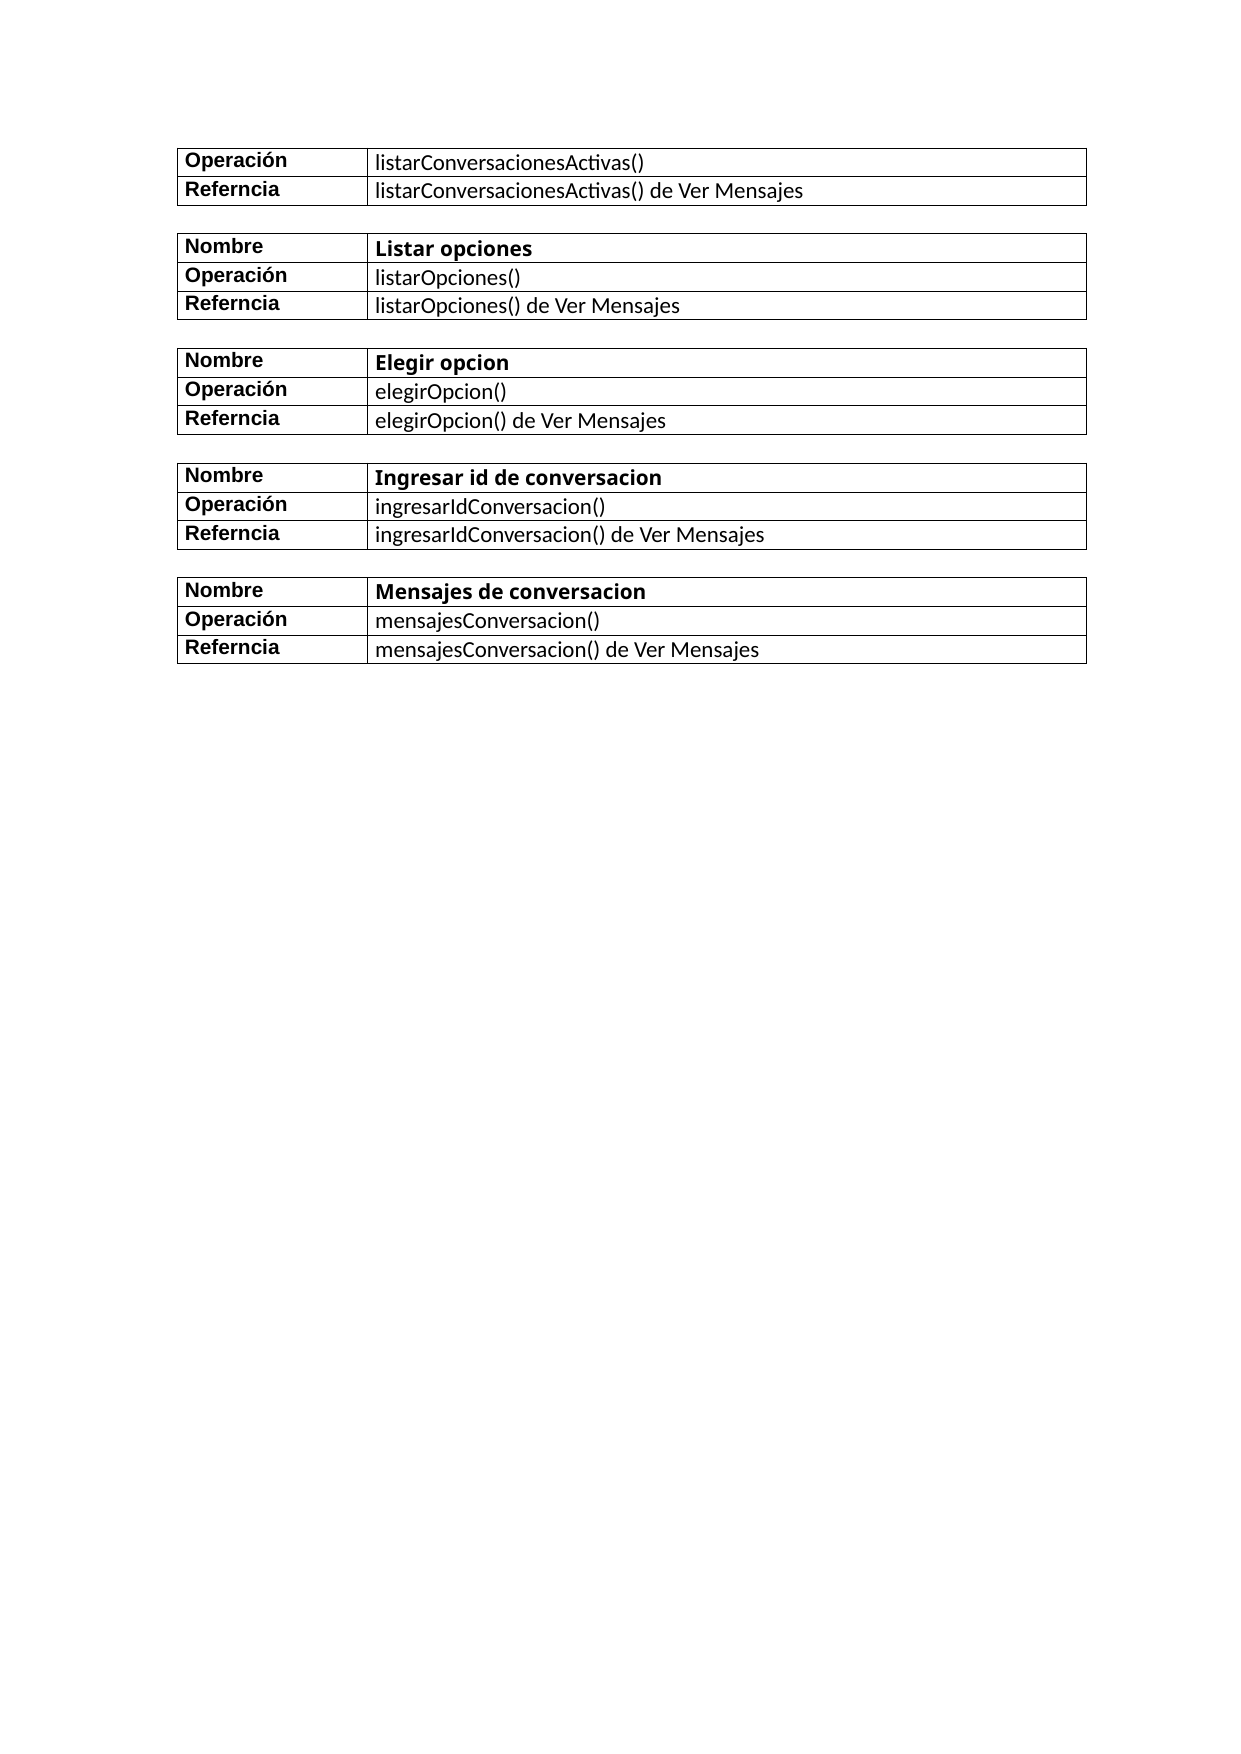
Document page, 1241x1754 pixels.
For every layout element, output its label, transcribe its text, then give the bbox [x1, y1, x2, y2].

table_cell Operación [178, 263, 367, 291]
table_cell elegirOpcion() de Ver Mensajes [368, 406, 1086, 434]
table_cell listarConversacionesActivas() de Ver Mensajes [368, 177, 1086, 205]
table_header Ingresar id de conversacion [368, 464, 1086, 491]
table_header Elegir opcion [368, 349, 1086, 377]
table_cell Operación [178, 607, 367, 634]
table_header Nombre [178, 234, 367, 262]
table_cell ingresarIdConversacion() de Ver Mensajes [368, 521, 1086, 548]
table_header Nombre [178, 578, 367, 606]
table_header Nombre [178, 349, 367, 377]
table_cell ingresarIdConversacion() [368, 493, 1086, 520]
table_cell listarConversacionesActivas() [368, 149, 1086, 176]
table_cell listarOpciones() [368, 263, 1086, 291]
table_cell Operación [178, 378, 367, 405]
table_cell Referncia [178, 636, 367, 663]
table_cell mensajesConversacion() de Ver Mensajes [368, 636, 1086, 663]
table_cell elegirOpcion() [368, 378, 1086, 405]
table_header Listar opciones [368, 234, 1086, 262]
table_cell Referncia [178, 292, 367, 319]
table_cell Referncia [178, 177, 367, 205]
table_cell listarOpciones() de Ver Mensajes [368, 292, 1086, 319]
table_header Nombre [178, 464, 367, 491]
table_cell Referncia [178, 521, 367, 548]
table_cell Operación [178, 149, 367, 176]
table_header Mensajes de conversacion [368, 578, 1086, 606]
table_cell Referncia [178, 406, 367, 434]
table_cell Operación [178, 493, 367, 520]
table_cell mensajesConversacion() [368, 607, 1086, 634]
